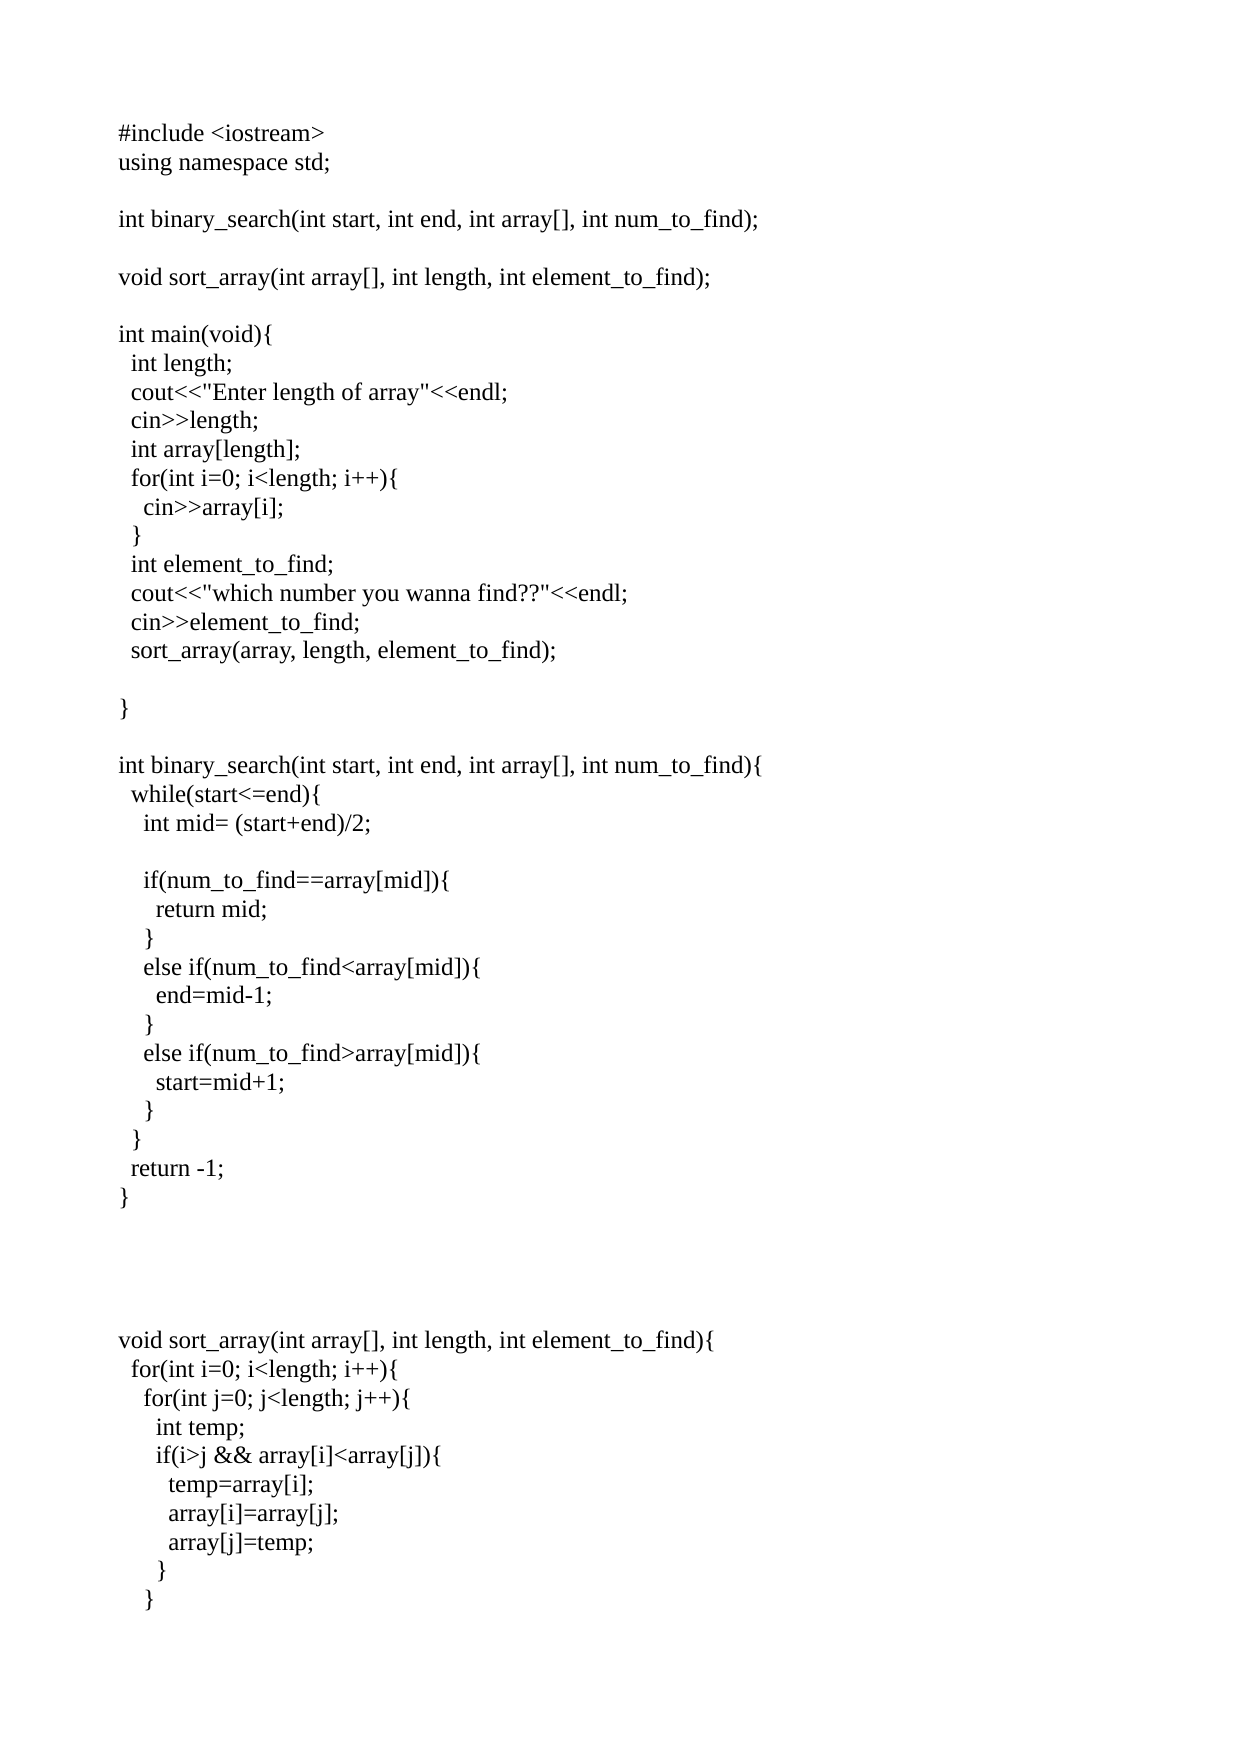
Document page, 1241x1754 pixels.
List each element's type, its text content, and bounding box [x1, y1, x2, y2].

text } [118, 1584, 1122, 1613]
text cout<<"which number you wanna find??"<<endl; [118, 578, 1122, 607]
text else if(num_to_find>array[mid]){ [118, 1038, 1122, 1067]
text else if(num_to_find<array[mid]){ [118, 952, 1122, 981]
text sort_array(array, length, element_to_find); [118, 636, 1122, 664]
text } [118, 693, 1122, 722]
text } [118, 1556, 1122, 1584]
text temp=array[i]; [118, 1469, 1122, 1498]
text int binary_search(int start, int end, int array[], int num_to_find); [118, 204, 1122, 233]
text int array[length]; [118, 434, 1122, 463]
text return -1; [118, 1153, 1122, 1182]
text cin>>length; [118, 406, 1122, 434]
text for(int i=0; i<length; i++){ [118, 1354, 1122, 1383]
text void sort_array(int array[], int length, int element_to_find){ [118, 1326, 1122, 1354]
text end=mid-1; [118, 981, 1122, 1009]
text void sort_array(int array[], int length, int element_to_find); [118, 262, 1122, 291]
text } [118, 521, 1122, 549]
text while(start<=end){ [118, 779, 1122, 808]
text #include <iostream> [118, 118, 1122, 147]
text } [118, 1124, 1122, 1153]
text for(int i=0; i<length; i++){ [118, 463, 1122, 492]
text int length; [118, 348, 1122, 377]
text } [118, 1096, 1122, 1124]
text int mid= (start+end)/2; [118, 808, 1122, 837]
text int main(void){ [118, 319, 1122, 348]
text } [118, 923, 1122, 952]
text cout<<"Enter length of array"<<endl; [118, 377, 1122, 406]
text } [118, 1182, 1122, 1211]
text if(i>j && array[i]<array[j]){ [118, 1441, 1122, 1469]
text array[i]=array[j]; [118, 1498, 1122, 1527]
text int element_to_find; [118, 549, 1122, 578]
text int temp; [118, 1412, 1122, 1441]
text array[j]=temp; [118, 1527, 1122, 1556]
text cin>>array[i]; [118, 492, 1122, 521]
text int binary_search(int start, int end, int array[], int num_to_find){ [118, 751, 1122, 779]
text return mid; [118, 894, 1122, 923]
text if(num_to_find==array[mid]){ [118, 866, 1122, 894]
text start=mid+1; [118, 1067, 1122, 1096]
text cin>>element_to_find; [118, 607, 1122, 636]
text } [118, 1009, 1122, 1038]
text for(int j=0; j<length; j++){ [118, 1383, 1122, 1412]
text using namespace std; [118, 147, 1122, 176]
